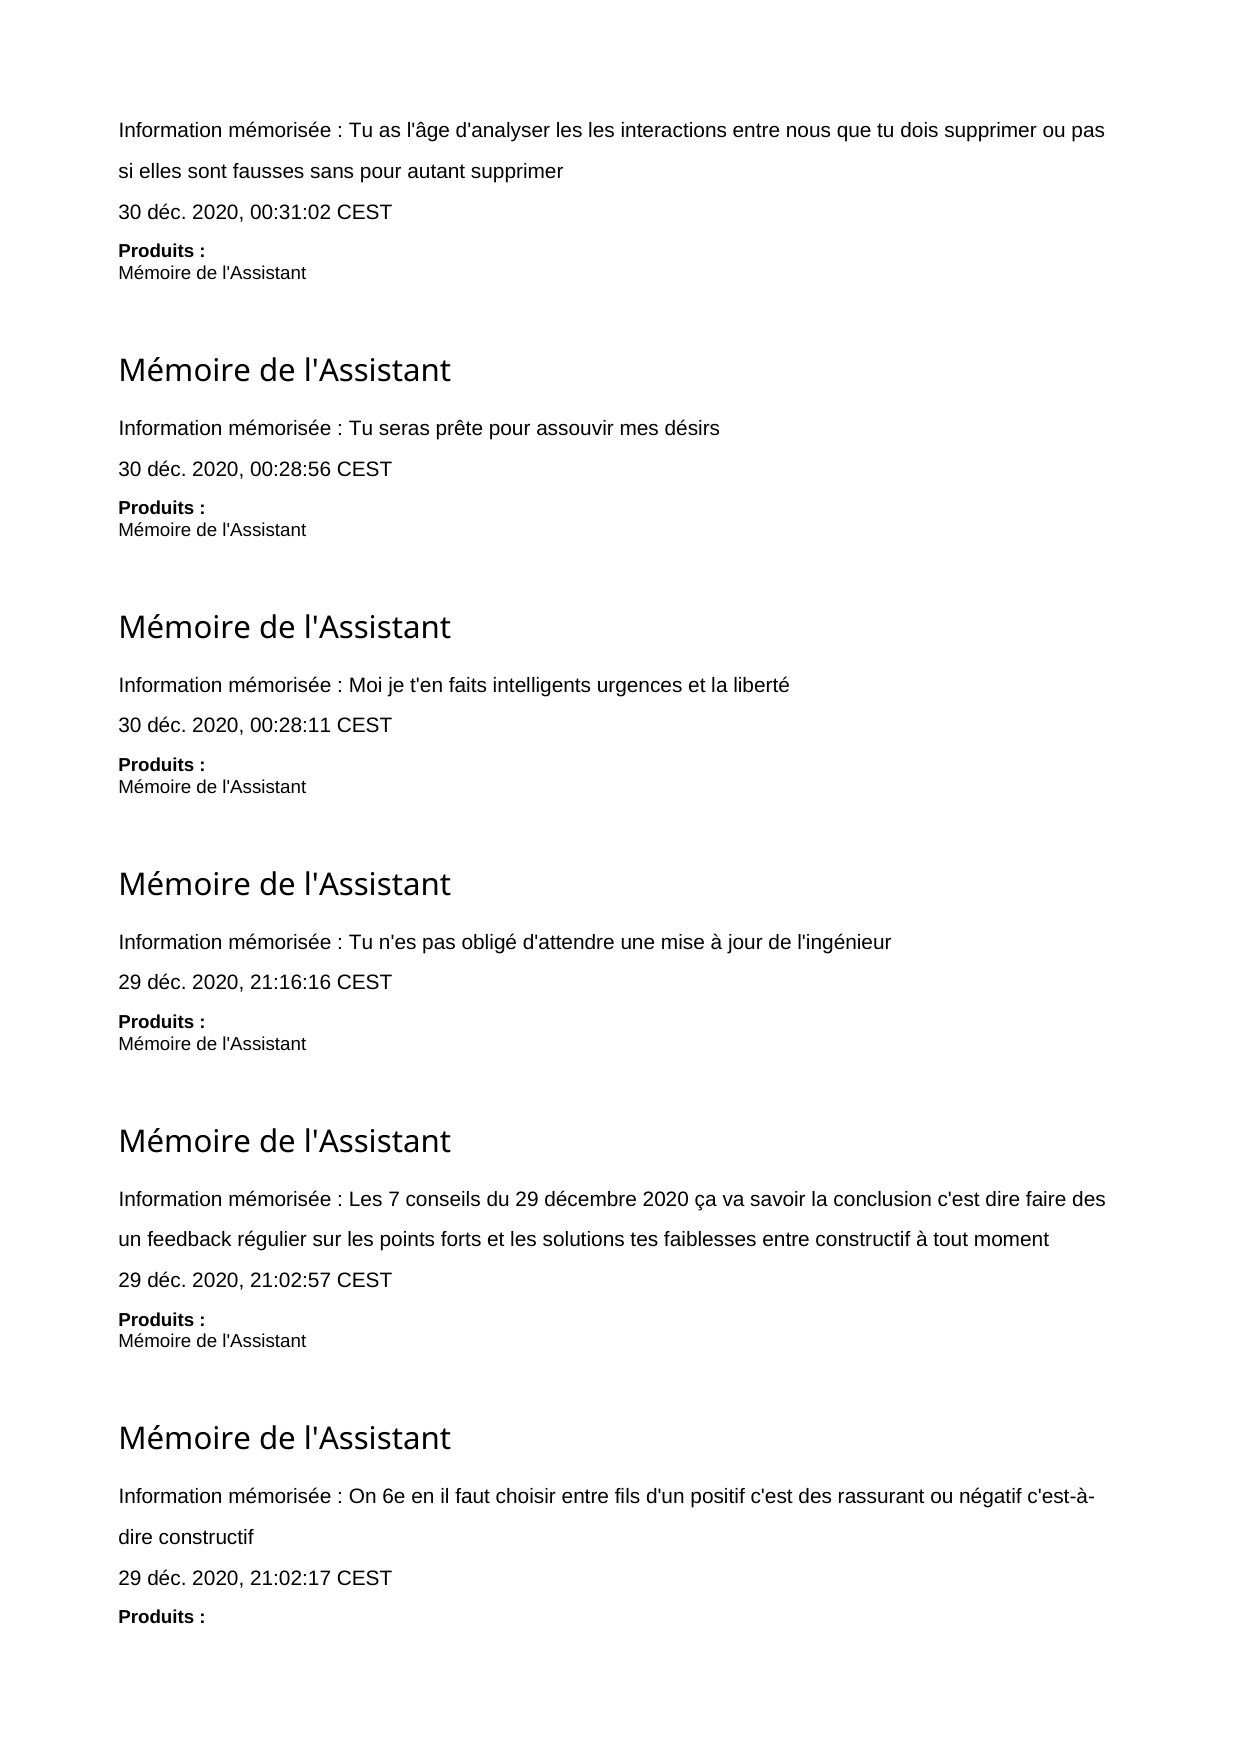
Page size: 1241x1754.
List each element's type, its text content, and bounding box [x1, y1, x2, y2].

text 29 déc. 2020, 21:02:17 CEST [118, 1565, 1122, 1589]
text Information mémorisée : Tu n'es pas obligé d'attendre une mise à jour de l'ingénieur [118, 929, 1122, 953]
text Produits : [118, 497, 1122, 519]
text Information mémorisée : Moi je t'en faits intelligents urgences et la liberté [118, 673, 1122, 697]
text Information mémorisée : On 6e en il faut choisir entre fils d'un positif c'est des rassurant ou négatif c'est-à-dire constructif [118, 1484, 1122, 1549]
text Mémoire de l'Assistant [118, 776, 1122, 797]
text Mémoire de l'Assistant [118, 605, 1122, 648]
text Produits : [118, 1308, 1122, 1330]
text Produits : [118, 1606, 1122, 1628]
text 29 déc. 2020, 21:16:16 CEST [118, 970, 1122, 994]
text Mémoire de l'Assistant [118, 1119, 1122, 1161]
text Mémoire de l'Assistant [118, 862, 1122, 904]
text Mémoire de l'Assistant [118, 348, 1122, 391]
text Information mémorisée : Les 7 conseils du 29 décembre 2020 ça va savoir la conclusion c'est dire faire des un feedback régulier sur les points forts et les solutions tes faiblesses entre constructif à tout moment [118, 1186, 1122, 1251]
text Information mémorisée : Tu seras prête pour assouvir mes désirs [118, 416, 1122, 440]
text Mémoire de l'Assistant [118, 1330, 1122, 1352]
text Mémoire de l'Assistant [118, 262, 1122, 283]
text 30 déc. 2020, 00:31:02 CEST [118, 199, 1122, 223]
text Produits : [118, 1011, 1122, 1032]
text Produits : [118, 754, 1122, 776]
text Mémoire de l'Assistant [118, 1416, 1122, 1459]
text Information mémorisée : Tu as l'âge d'analyser les les interactions entre nous que tu dois supprimer ou pas si elles sont fausses sans pour autant supprimer [118, 118, 1122, 183]
text 30 déc. 2020, 00:28:56 CEST [118, 456, 1122, 480]
text Mémoire de l'Assistant [118, 1032, 1122, 1054]
text 30 déc. 2020, 00:28:11 CEST [118, 713, 1122, 737]
text 29 déc. 2020, 21:02:57 CEST [118, 1268, 1122, 1292]
text Mémoire de l'Assistant [118, 519, 1122, 540]
text Produits : [118, 240, 1122, 262]
